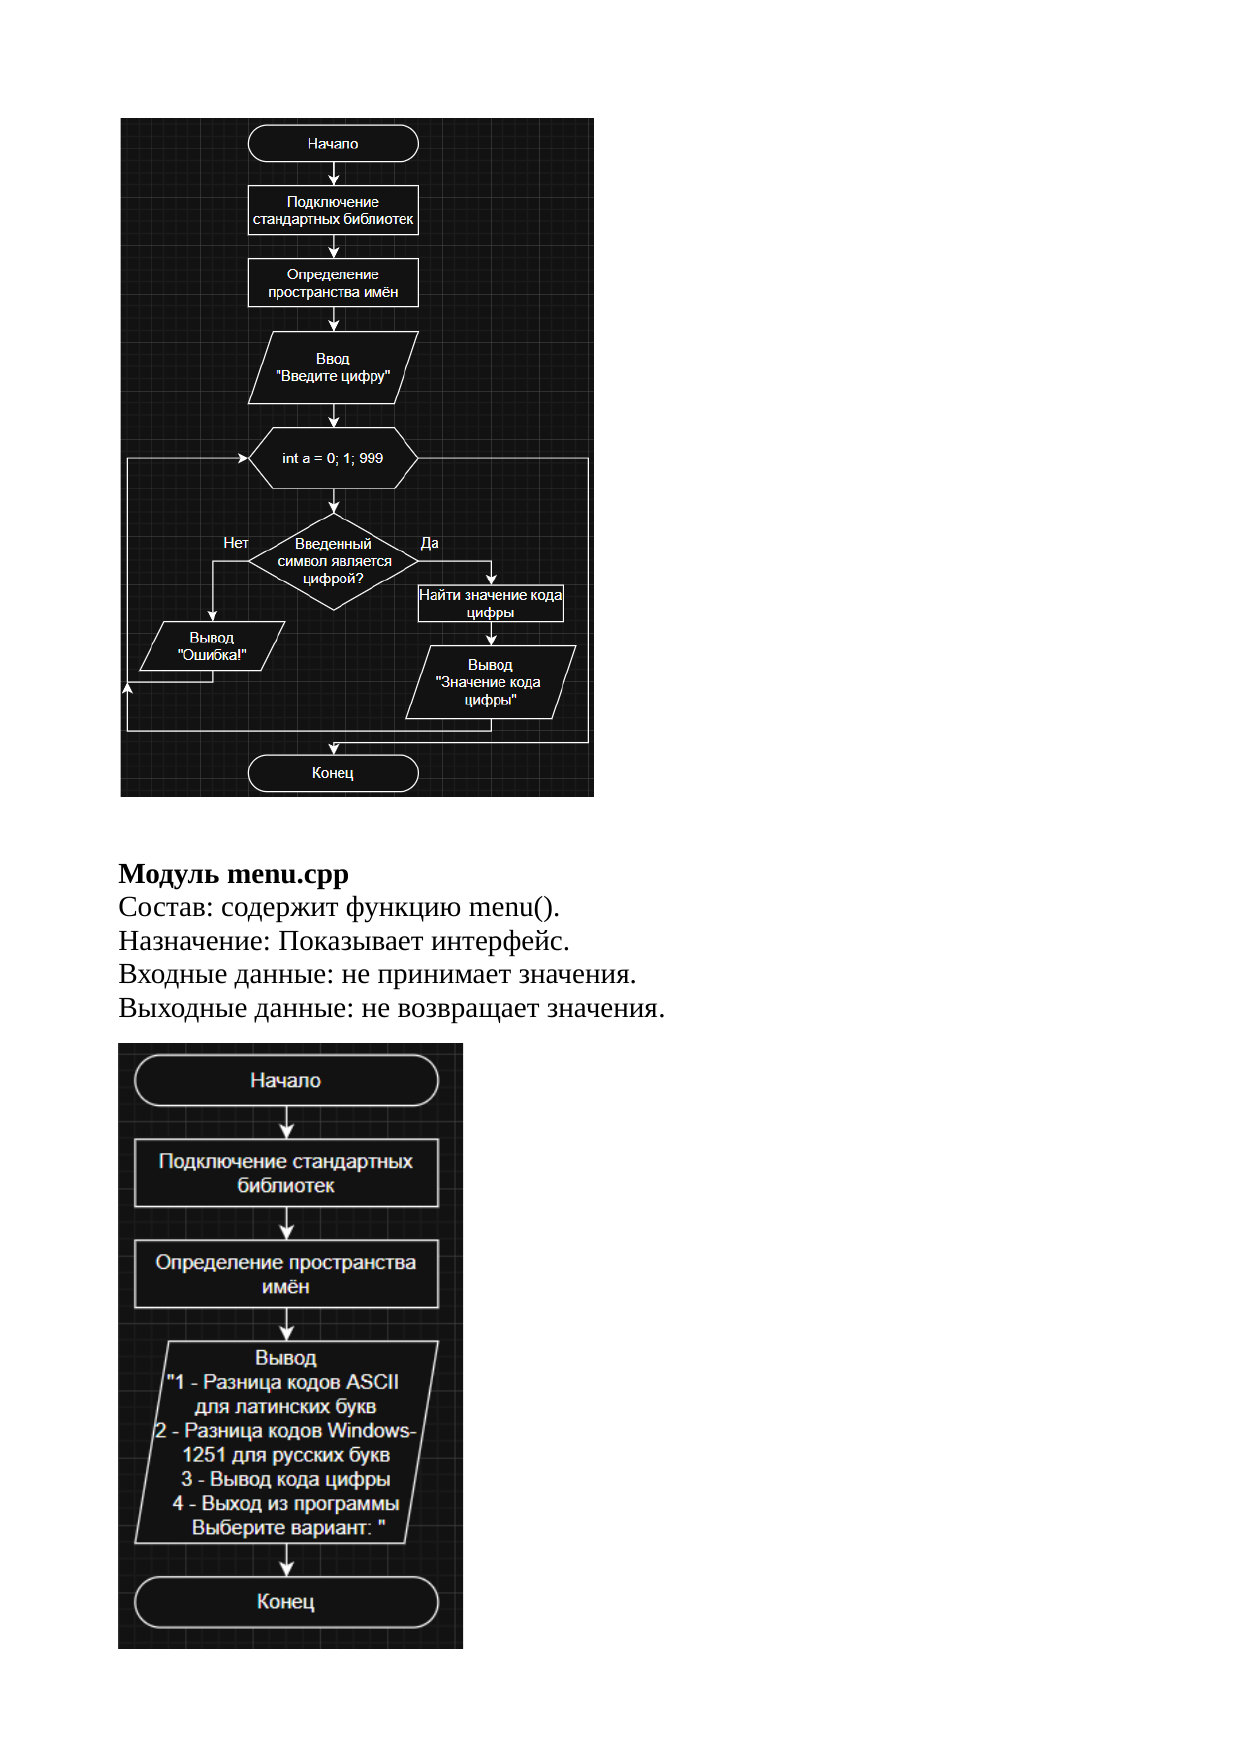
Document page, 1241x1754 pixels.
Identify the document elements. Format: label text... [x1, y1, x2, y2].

text Выходные данные: не возвращает значения. [118, 990, 1122, 1024]
picture [118, 1043, 464, 1649]
picture [120, 118, 594, 797]
text Состав: содержит функцию menu(). [118, 889, 1122, 923]
text Входные данные: не принимает значения. [118, 957, 1122, 990]
text Модуль menu.cpp [118, 856, 1122, 889]
text Назначение: Показывает интерфейс. [118, 923, 1122, 957]
